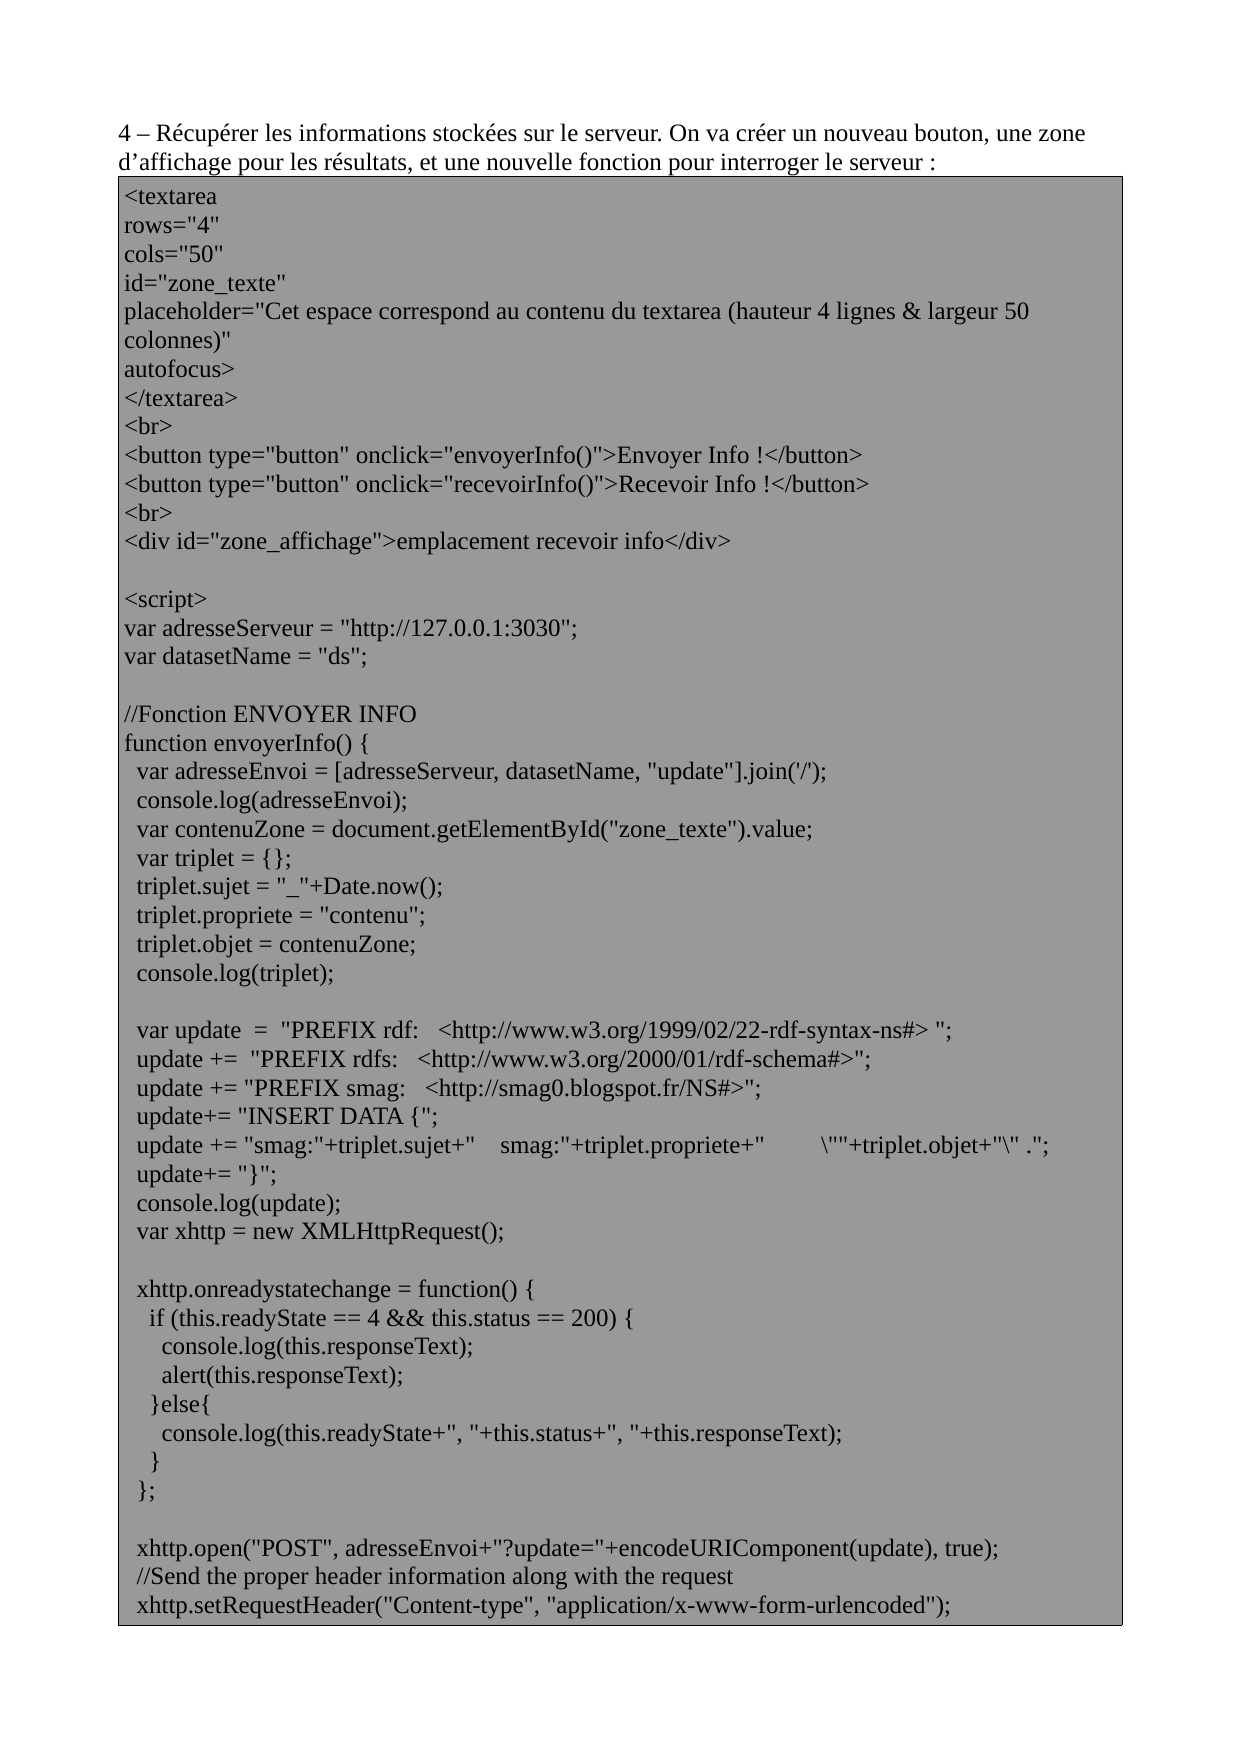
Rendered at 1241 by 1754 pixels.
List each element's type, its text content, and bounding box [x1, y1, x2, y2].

text 4 – Récupérer les informations stockées sur le serveur. On va créer un nouveau bouton, une zone d’affichage pour les résultats, et une nouvelle fonction pour interroger le serveur : [118, 118, 1122, 176]
table_header <textarea rows="4" cols="50" id="zone_texte" placeholder="Cet espace correspond au contenu du textarea (hauteur 4 lignes & largeur 50 colonnes)" autofocus> </textarea> <br> <button type="button" onclick="envoyerInfo()">Envoyer Info !</button> <button type="button" onclick="recevoirInfo()">Recevoir Info !</button> <br> <div id="zone_affichage">emplacement recevoir info</div> <script> var adresseServeur = "http://127.0.0.1:3030"; var datasetName = "ds"; //Fonction ENVOYER INFO function envoyerInfo() { var adresseEnvoi = [adresseServeur, datasetName, "update"].join('/'); console.log(adresseEnvoi); var contenuZone = document.getElementById("zone_texte").value; var triplet = {}; triplet.sujet = "_"+Date.now(); triplet.propriete = "contenu"; triplet.objet = contenuZone; console.log(triplet); var update = "PREFIX rdf: <http://www.w3.org/1999/02/22-rdf-syntax-ns#> "; update += "PREFIX rdfs: <http://www.w3.org/2000/01/rdf-schema#>"; update += "PREFIX smag: <http://smag0.blogspot.fr/NS#>"; update+= "INSERT DATA {"; update += "smag:"+triplet.sujet+" smag:"+triplet.propriete+" \""+triplet.objet+"\" ."; update+= "}"; console.log(update); var xhttp = new XMLHttpRequest(); xhttp.onreadystatechange = function() { if (this.readyState == 4 && this.status == 200) { console.log(this.responseText); alert(this.responseText); }else{ console.log(this.readyState+", "+this.status+", "+this.responseText); } }; xhttp.open("POST", adresseEnvoi+"?update="+encodeURIComponent(update), true); //Send the proper header information along with the request xhttp.setRequestHeader("Content-type", "application/x-www-form-urlencoded"); [119, 177, 1122, 1625]
